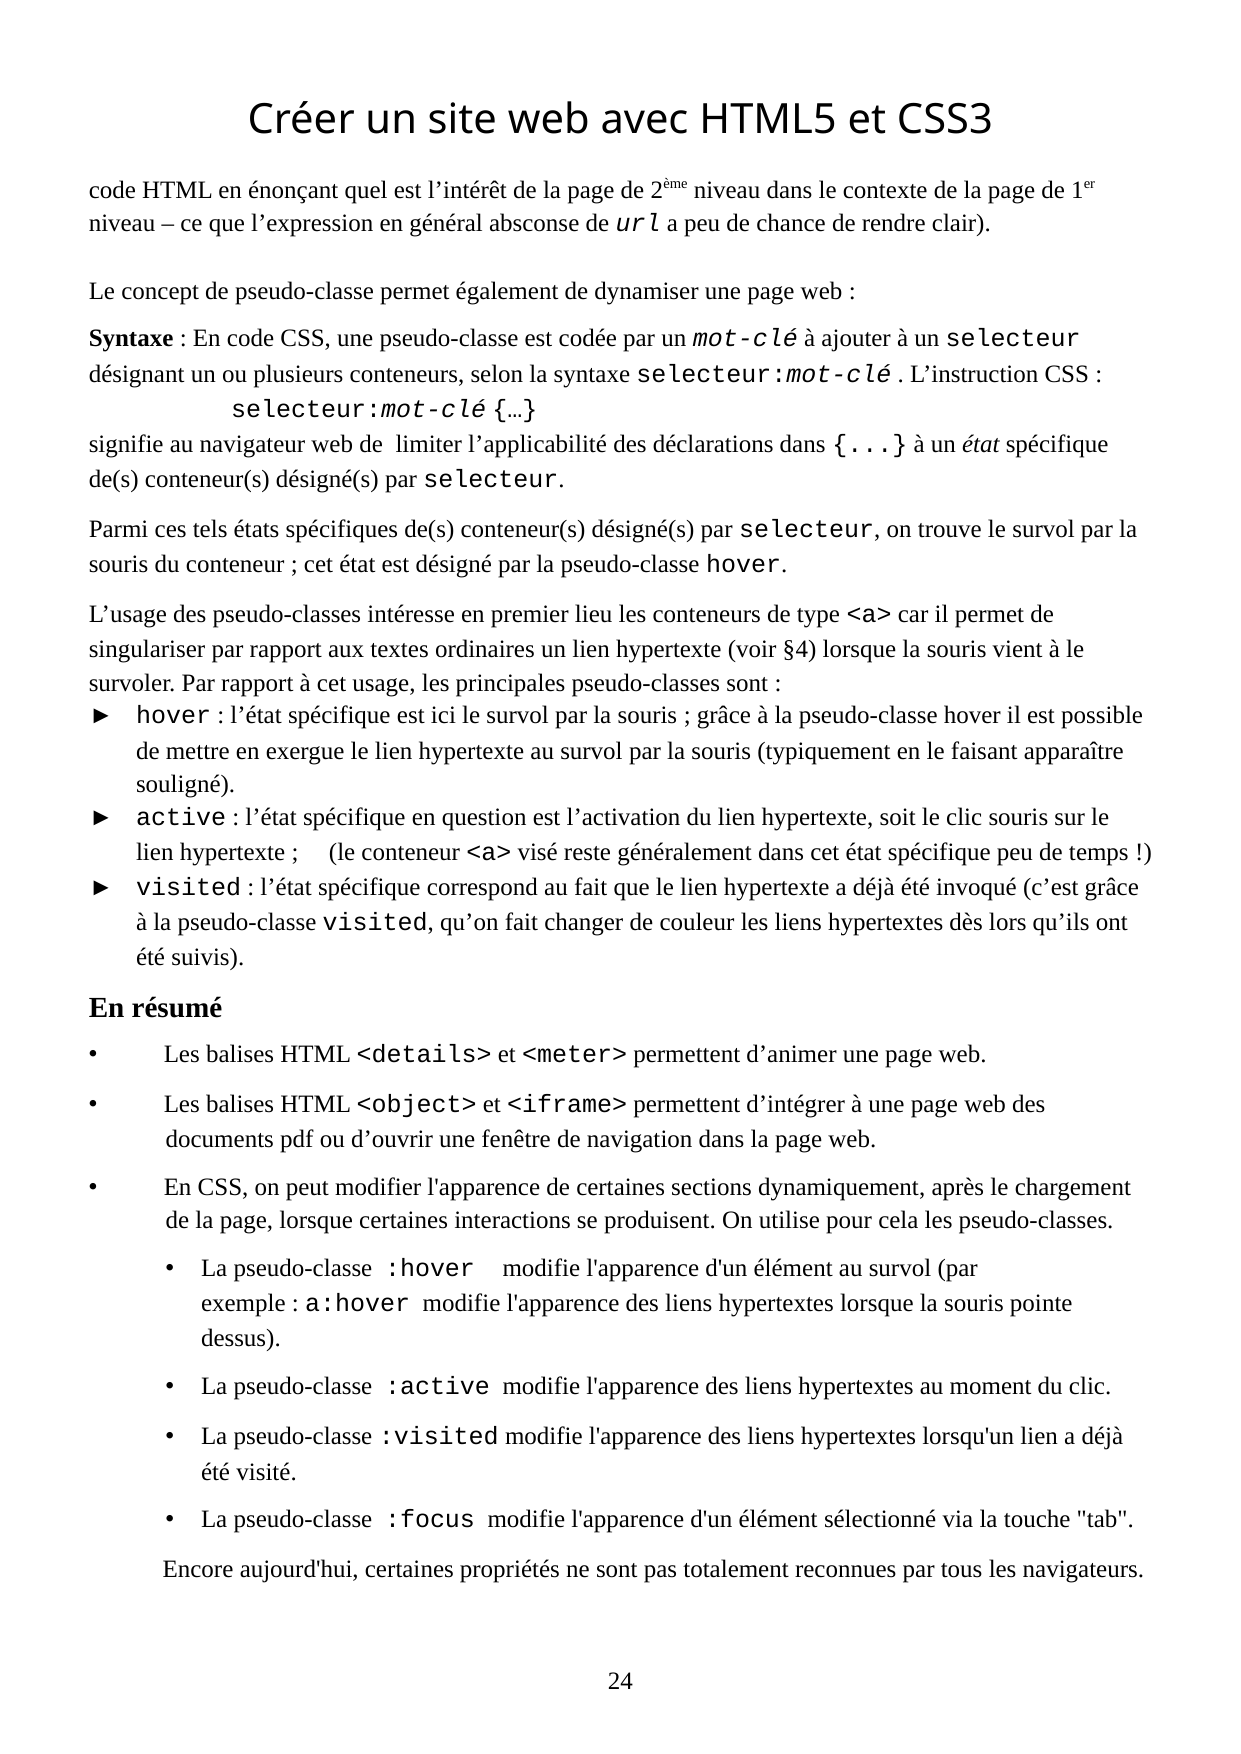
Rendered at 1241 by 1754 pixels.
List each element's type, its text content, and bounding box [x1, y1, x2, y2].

list Les balises HTML <object> et <iframe> permettent d’intégrer à une page web des documents pdf ou d’ouvrir une fenêtre de navigation dans la page web. [88, 1089, 1152, 1153]
text L’usage des pseudo-classes intéresse en premier lieu les conteneurs de type <a> car il permet de singulariser par rapport aux textes ordinaires un lien hypertexte (voir §4) lorsque la souris vient à le survoler. Par rapport à cet usage, les principales pseudo-classes sont : [88, 599, 1152, 696]
text ► active : l’état spécifique en question est l’activation du lien hypertexte, soit le clic souris sur le lien hypertexte ; (le conteneur <a> visé reste généralement dans cet état spécifique peu de temps !) [88, 802, 1152, 868]
list La pseudo-classe :hover modifie l'apparence d'un élément au survol (par exemple : a:hover modifie l'apparence des liens hypertextes lorsque la souris pointe dessus). [165, 1253, 1152, 1352]
list La pseudo-classe :visited modifie l'apparence des liens hypertextes lorsqu'un lien a déjà été visité. [165, 1421, 1152, 1485]
text Encore aujourd'hui, certaines propriétés ne sont pas totalement reconnues par tous les navigateurs. [162, 1554, 1152, 1583]
subtitle En résumé [88, 990, 1152, 1024]
text Parmi ces tels états spécifiques de(s) conteneur(s) désigné(s) par selecteur, on trouve le survol par la souris du conteneur ; cet état est désigné par la pseudo-classe hover. [88, 514, 1152, 580]
text Syntaxe : En code CSS, une pseudo-classe est codée par un mot-clé à ajouter à un selecteur désignant un ou plusieurs conteneurs, selon la syntaxe selecteur:mot-clé . L’instruction CSS : selecteur:mot-clé {…} signifie au navigateur web de limiter l’applicabilité des déclarations dans {...} à un état spécifique de(s) conteneur(s) désigné(s) par selecteur. [88, 323, 1152, 495]
list La pseudo-classe :active modifie l'apparence des liens hypertextes au moment du clic. [165, 1371, 1152, 1402]
list Les balises HTML <details> et <meter> permettent d’animer une page web. [88, 1039, 1152, 1070]
list En CSS, on peut modifier l'apparence de certaines sections dynamiquement, après le chargement de la page, lorsque certaines interactions se produisent. On utilise pour cela les pseudo-classes. [88, 1172, 1152, 1234]
text ► hover : l’état spécifique est ici le survol par la souris ; grâce à la pseudo-classe hover il est possible de mettre en exergue le lien hypertexte au survol par la souris (typiquement en le faisant apparaître souligné). [88, 701, 1152, 797]
text ► visited : l’état spécifique correspond au fait que le lien hypertexte a déjà été invoqué (c’est grâce à la pseudo-classe visited, qu’on fait changer de couleur les liens hypertextes dès lors qu’ils ont été suivis). [88, 872, 1152, 971]
text code HTML en énonçant quel est l’intérêt de la page de 2ème niveau dans le contexte de la page de 1er niveau – ce que l’expression en général absconse de url a peu de chance de rendre clair). [88, 175, 1152, 239]
text Le concept de pseudo-classe permet également de dynamiser une page web : [88, 276, 1152, 304]
list La pseudo-classe :focus modifie l'apparence d'un élément sélectionné via la touche "tab". [165, 1504, 1152, 1535]
